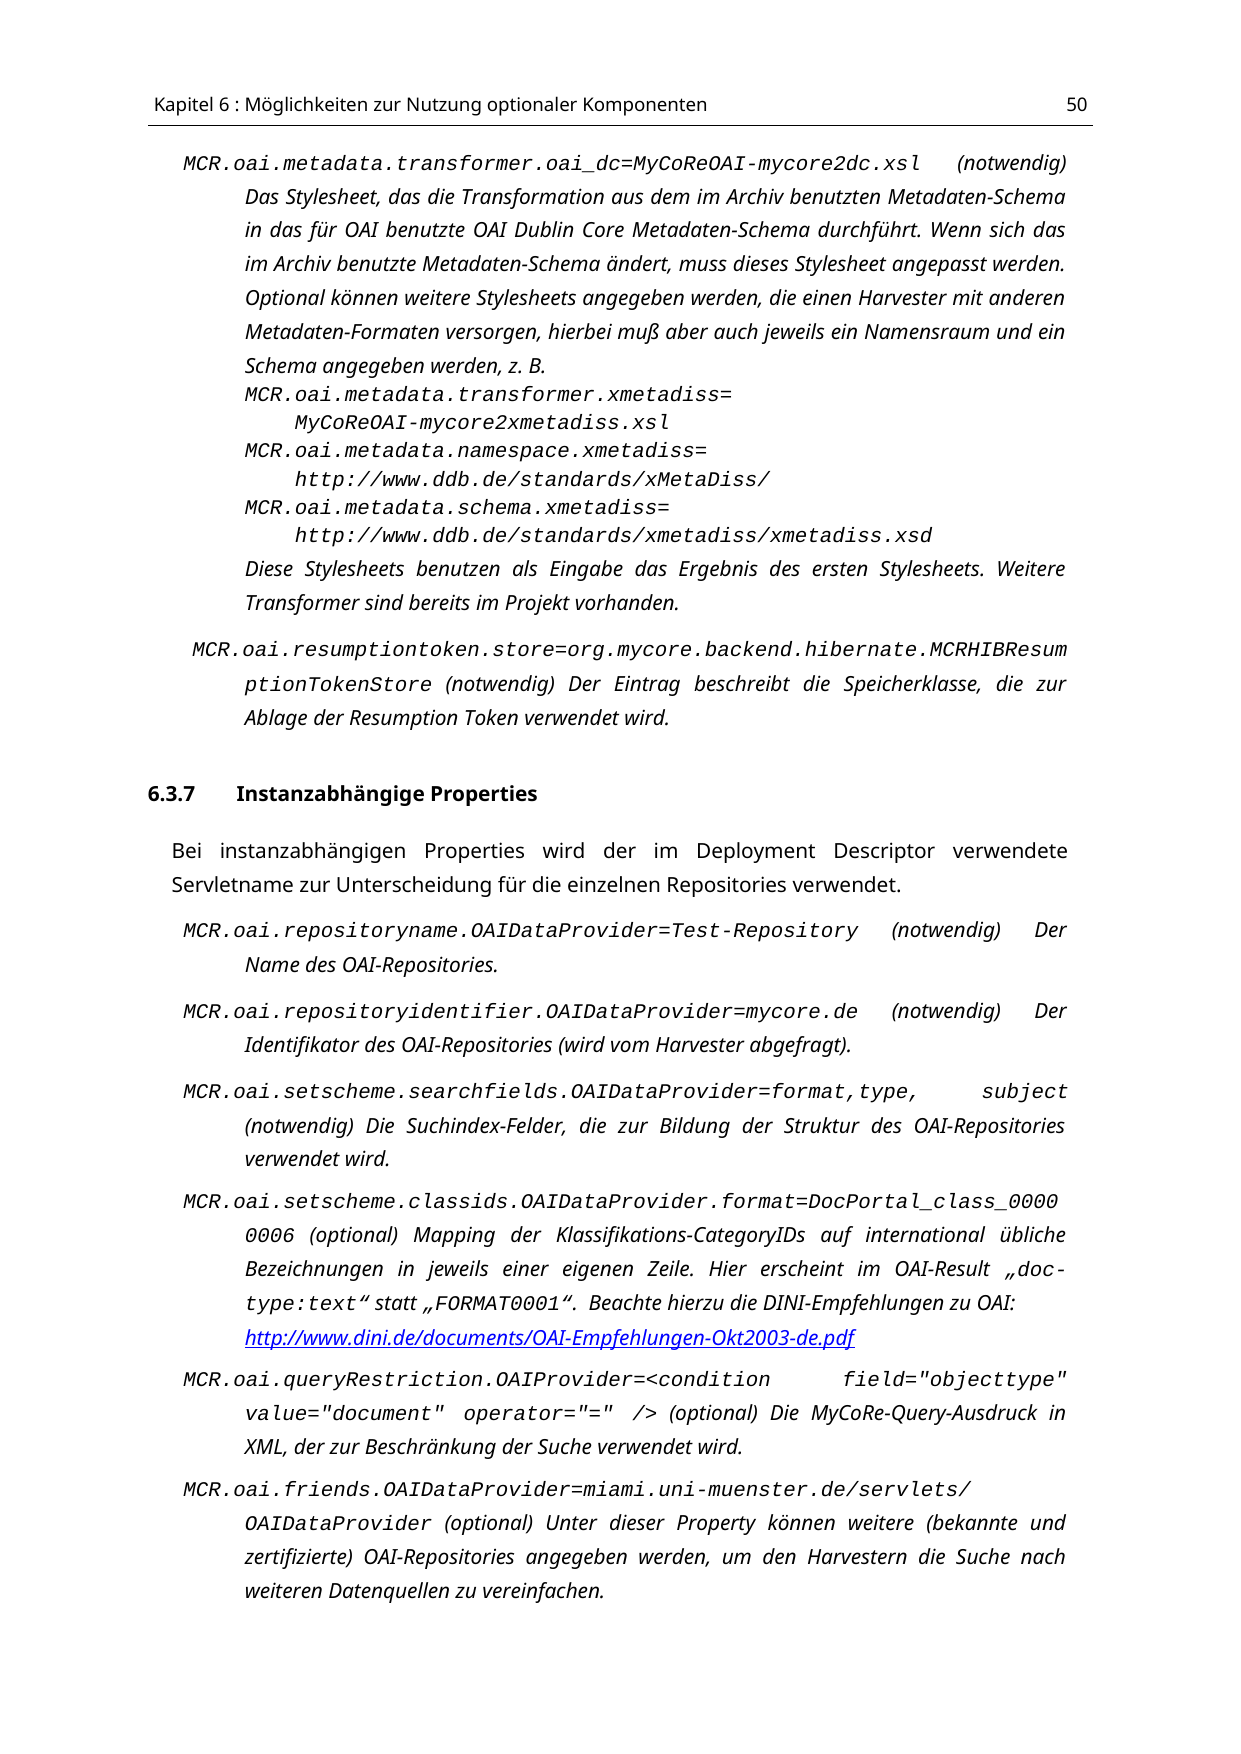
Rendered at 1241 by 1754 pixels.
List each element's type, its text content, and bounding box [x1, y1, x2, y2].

list MCR.oai.setscheme.searchfields.OAIDataProvider=format,type, subject (notwendig) Die Suchindex-Felder, die zur Bildung der Struktur des OAI-Repositories verwendet wird. [183, 1077, 1069, 1173]
subtitle Instanzabhängige Properties [148, 779, 1092, 807]
list MCR.oai.friends.OAIDataProvider=miami.uni-muenster.de/servlets/OAIDataProvider (optional) Unter dieser Property können weitere (bekannte und zertifizierte) OAI-Repositories angegeben werden, um den Harvestern die Suche nach weiteren Datenquellen zu vereinfachen. [183, 1479, 1069, 1604]
list MCR.oai.metadata.transformer.oai_dc=MyCoReOAI-mycore2dc.xsl (notwendig) Das Stylesheet, das die Transformation aus dem im Archiv benutzten Metadaten-Schema in das für OAI benutzte OAI Dublin Core Metadaten-Schema durchführt. Wenn sich das im Archiv benutzte Metadaten-Schema ändert, muss dieses Stylesheet angepasst werden. Optional können weitere Stylesheets angegeben werden, die einen Harvester mit anderen Metadaten-Formaten versorgen, hierbei muß aber auch jeweils ein Namensraum und ein Schema angegeben werden, z. B. MCR.oai.metadata.transformer.xmetadiss= MyCoReOAI-mycore2xmetadiss.xsl MCR.oai.metadata.namespace.xmetadiss= http://www.ddb.de/standards/xMetaDiss/ MCR.oai.metadata.schema.xmetadiss= http://www.ddb.de/standards/xmetadiss/xmetadiss.xsd Diese Stylesheets benutzen als Eingabe das Ergebnis des ersten Stylesheets. Weitere Transformer sind bereits im Projekt vorhanden. [183, 148, 1069, 616]
list MCR.oai.repositoryname.OAIDataProvider=Test-Repository (notwendig) Der Name des OAI-Repositories. [183, 916, 1069, 978]
list MCR.oai.queryRestriction.OAIProvider=<condition field="objecttype" value="document" operator="=" /> (optional) Die MyCoRe-Query-Ausdruck in XML, der zur Beschränkung der Suche verwendet wird. [183, 1369, 1069, 1461]
list MCR.oai.resumptiontoken.store=org.mycore.backend.hibernate.MCRHIBResumptionTokenStore (notwendig) Der Eintrag beschreibt die Speicherklasse, die zur Ablage der Resumption Token verwendet wird. [183, 634, 1069, 731]
list MCR.oai.repositoryidentifier.OAIDataProvider=mycore.de (notwendig) Der Identifikator des OAI-Repositories (wird vom Harvester abgefragt). [183, 996, 1069, 1058]
list MCR.oai.setscheme.classids.OAIDataProvider.format=DocPortal_class_00000006 (optional) Mapping der Klassifikations-CategoryIDs auf international übliche Bezeichnungen in jeweils einer eigenen Zeile. Hier erscheint im OAI-Result „doc-type:text“ statt „FORMAT0001“. Beachte hierzu die DINI-Empfehlungen zu OAI: http://www.dini.de/documents/OAI-Empfehlungen-Okt2003-de.pdf [183, 1191, 1069, 1351]
text Bei instanzabhängigen Properties wird der im Deployment Descriptor verwendete Servletname zur Unterscheidung für die einzelnen Repositories verwendet. [171, 836, 1069, 898]
